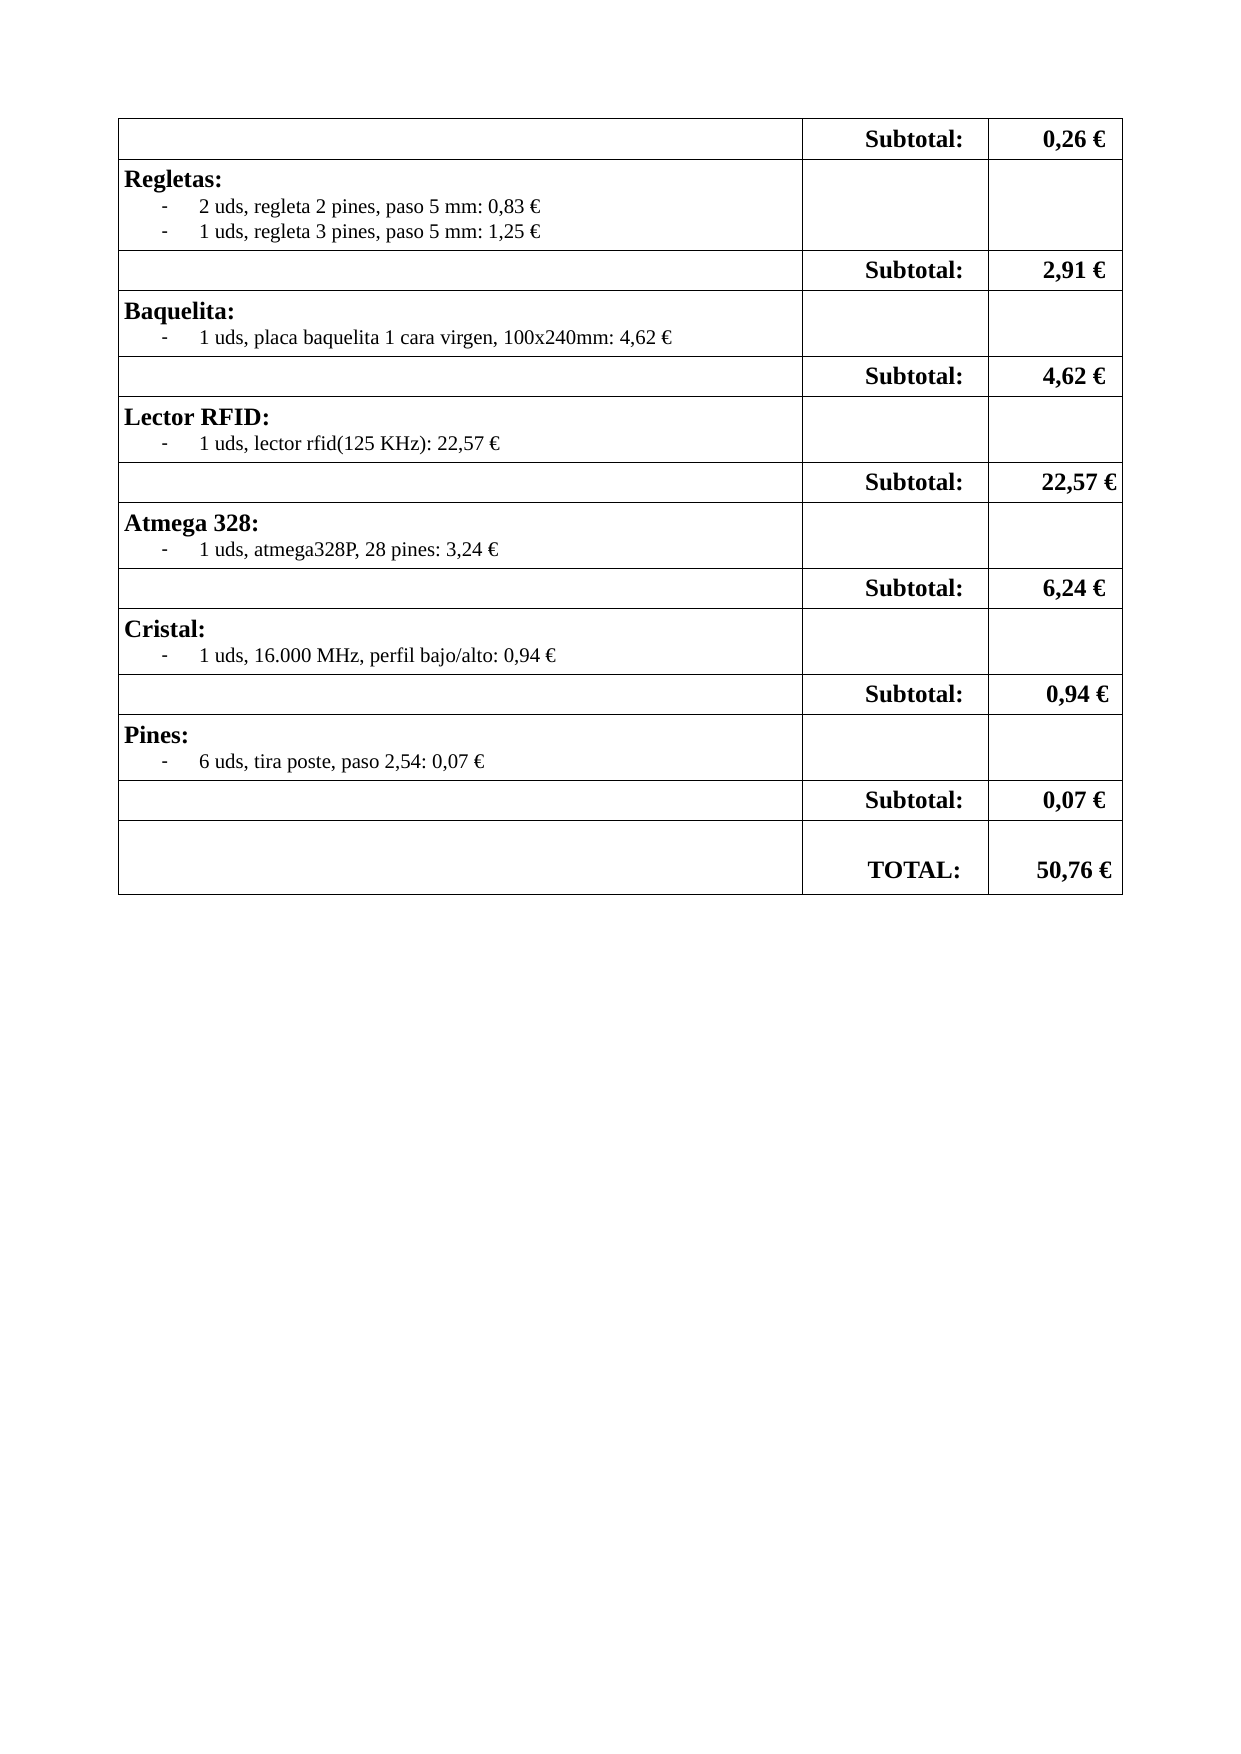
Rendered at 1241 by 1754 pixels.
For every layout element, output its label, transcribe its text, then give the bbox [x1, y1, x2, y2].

table_cell Cristal: 1 uds, 16.000 MHz, perfil bajo/alto: 0,94 € [119, 609, 802, 674]
table_cell [989, 160, 1122, 249]
table_cell Subtotal: [803, 675, 988, 714]
table_cell Subtotal: [803, 463, 988, 502]
table_cell [119, 821, 802, 894]
table_cell Subtotal: [803, 781, 988, 820]
table_cell Regletas: 2 uds, regleta 2 pines, paso 5 mm: 0,83 € 1 uds, regleta 3 pines, paso 5 mm: 1,25 € [119, 160, 802, 249]
table_cell [119, 357, 802, 396]
table_cell 4,62 € [989, 357, 1122, 396]
table_cell [119, 119, 802, 158]
table_cell [989, 291, 1122, 356]
table_cell [119, 463, 802, 502]
table_cell [989, 503, 1122, 568]
table_cell [119, 675, 802, 714]
table_cell [119, 251, 802, 290]
table_cell [803, 397, 988, 462]
table_cell [989, 397, 1122, 462]
table_cell Subtotal: [803, 119, 988, 158]
table_cell [989, 609, 1122, 674]
table_cell Subtotal: [803, 251, 988, 290]
table_cell [803, 160, 988, 249]
table_cell Baquelita: 1 uds, placa baquelita 1 cara virgen, 100x240mm: 4,62 € [119, 291, 802, 356]
table_cell 50,76 € [989, 821, 1122, 894]
table_cell Atmega 328: 1 uds, atmega328P, 28 pines: 3,24 € [119, 503, 802, 568]
table_cell 2,91 € [989, 251, 1122, 290]
table_cell 0,26 € [989, 119, 1122, 158]
table_cell Lector RFID: 1 uds, lector rfid(125 KHz): 22,57 € [119, 397, 802, 462]
table_cell TOTAL: [803, 821, 988, 894]
table_cell [989, 715, 1122, 780]
table_cell Subtotal: [803, 569, 988, 608]
table_cell 0,94 € [989, 675, 1122, 714]
table_cell [119, 781, 802, 820]
table_cell 0,07 € [989, 781, 1122, 820]
table_cell 22,57 € [989, 463, 1122, 502]
table_cell [803, 715, 988, 780]
table_cell [119, 569, 802, 608]
table_cell [803, 503, 988, 568]
table_cell [803, 609, 988, 674]
table_cell [803, 291, 988, 356]
table_cell 6,24 € [989, 569, 1122, 608]
table_cell Subtotal: [803, 357, 988, 396]
table_cell Pines: 6 uds, tira poste, paso 2,54: 0,07 € [119, 715, 802, 780]
